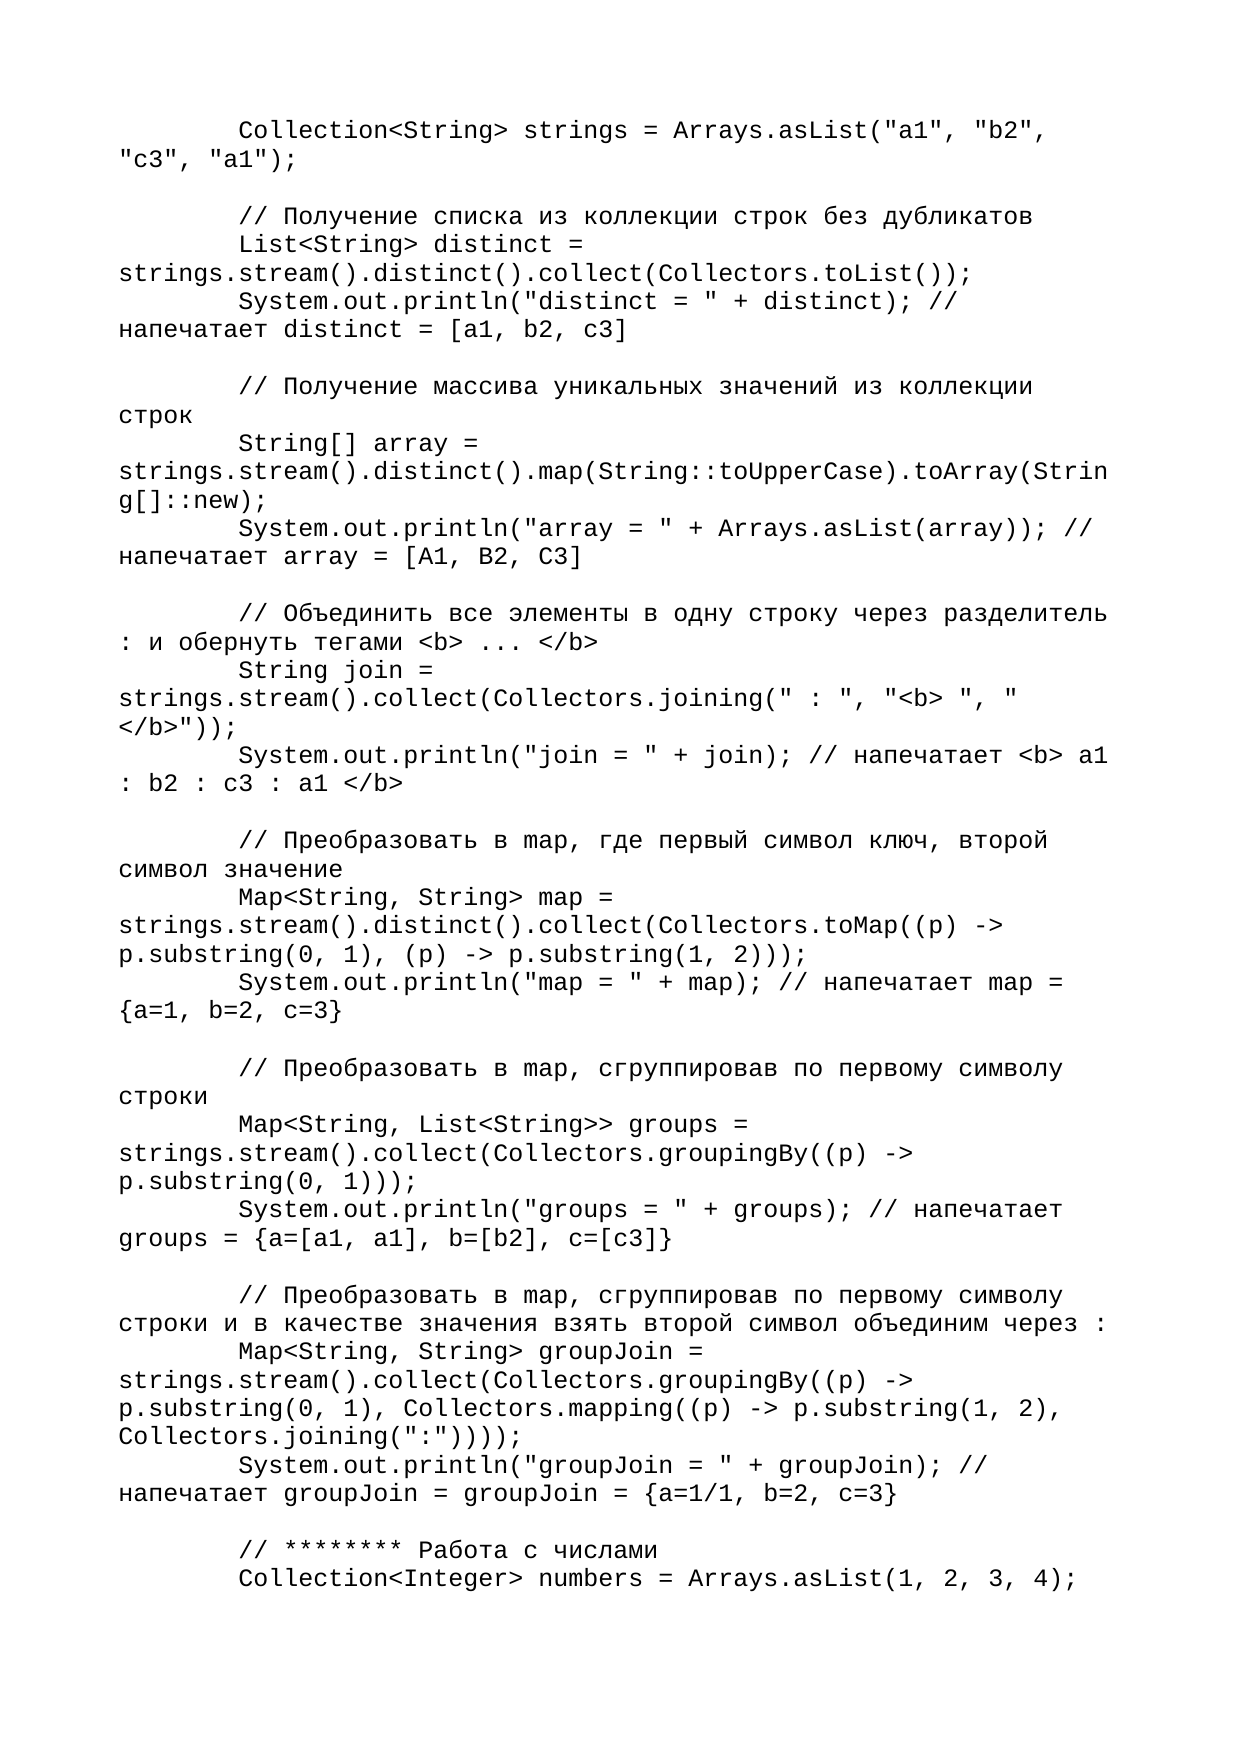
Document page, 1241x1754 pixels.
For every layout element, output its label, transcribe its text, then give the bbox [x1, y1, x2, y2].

text // Преобразовать в map, сгруппировав по первому символу строки [118, 1055, 1122, 1112]
text String[] array = strings.stream().distinct().map(String::toUpperCase).toArray(String[]::new); [118, 431, 1122, 516]
text System.out.println("join = " + join); // напечатает <b> a1 : b2 : c3 : a1 </b> [118, 743, 1122, 799]
text Map<String, String> map = strings.stream().distinct().collect(Collectors.toMap((p) -> p.substring(0, 1), (p) -> p.substring(1, 2))); [118, 885, 1122, 970]
text Map<String, List<String>> groups = strings.stream().collect(Collectors.groupingBy((p) -> p.substring(0, 1))); [118, 1112, 1122, 1197]
text // Преобразовать в map, сгруппировав по первому символу строки и в качестве значения взять второй символ объединим через : [118, 1282, 1122, 1339]
text // Получение списка из коллекции строк без дубликатов [118, 203, 1122, 232]
text String join = strings.stream().collect(Collectors.joining(" : ", "<b> ", " </b>")); [118, 658, 1122, 743]
text Collection<String> strings = Arrays.asList("a1", "b2", "c3", "a1"); [118, 118, 1122, 175]
text List<String> distinct = strings.stream().distinct().collect(Collectors.toList()); [118, 232, 1122, 288]
text System.out.println("map = " + map); // напечатает map = {a=1, b=2, c=3} [118, 970, 1122, 1026]
text // Объединить все элементы в одну строку через разделитель : и обернуть тегами <b> ... </b> [118, 601, 1122, 658]
text // Преобразовать в map, где первый символ ключ, второй символ значение [118, 828, 1122, 885]
text System.out.println("groups = " + groups); // напечатает groups = {a=[a1, a1], b=[b2], c=[c3]} [118, 1197, 1122, 1253]
text // Получение массива уникальных значений из коллекции строк [118, 374, 1122, 431]
text Map<String, String> groupJoin = strings.stream().collect(Collectors.groupingBy((p) -> p.substring(0, 1), Collectors.mapping((p) -> p.substring(1, 2), Collectors.joining(":")))); [118, 1339, 1122, 1452]
text System.out.println("array = " + Arrays.asList(array)); // напечатает array = [A1, B2, C3] [118, 516, 1122, 572]
text System.out.println("distinct = " + distinct); // напечатает distinct = [a1, b2, c3] [118, 288, 1122, 345]
text System.out.println("groupJoin = " + groupJoin); // напечатает groupJoin = groupJoin = {a=1/1, b=2, c=3} [118, 1452, 1122, 1509]
text Collection<Integer> numbers = Arrays.asList(1, 2, 3, 4); [118, 1566, 1122, 1594]
text // ******** Работа с числами [118, 1538, 1122, 1566]
